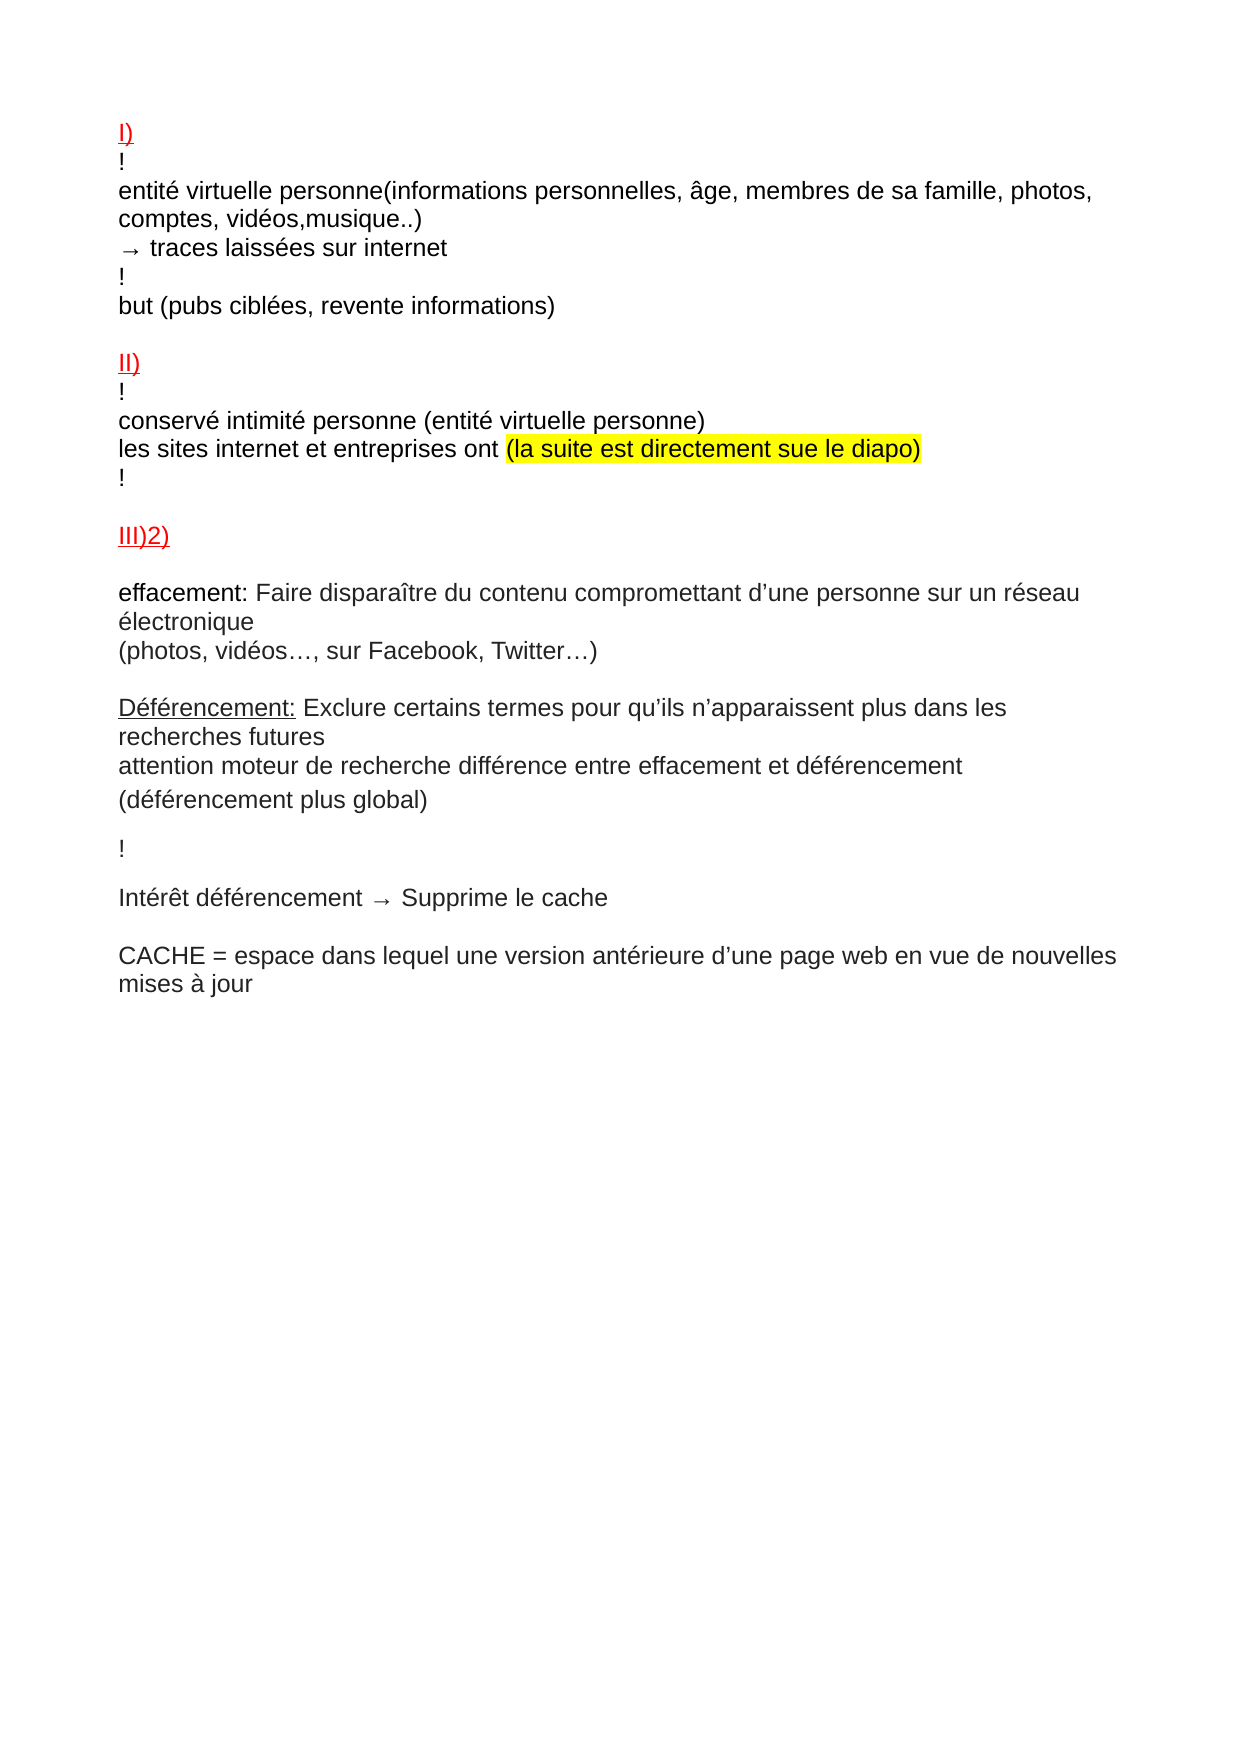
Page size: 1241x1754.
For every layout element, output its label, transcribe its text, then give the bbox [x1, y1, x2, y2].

text conservé intimité personne (entité virtuelle personne) [118, 406, 1122, 434]
text les sites internet et entreprises ont (la suite est directement sue le diapo) [118, 434, 1122, 463]
text I) [118, 118, 1122, 147]
text effacement: Faire disparaître du contenu compromettant d’une personne sur un réseau électronique [118, 578, 1122, 636]
text attention moteur de recherche différence entre effacement et déférencement (déférencement plus global) [118, 751, 1122, 814]
text ! [118, 147, 1122, 176]
text ! [118, 834, 1122, 863]
text ! [118, 463, 1122, 492]
text entité virtuelle personne(informations personnelles, âge, membres de sa famille, photos, comptes, vidéos,musique..) [118, 176, 1122, 233]
text CACHE = espace dans lequel une version antérieure d’une page web en vue de nouvelles mises à jour [118, 941, 1122, 998]
text III)2) [118, 521, 1122, 549]
text (photos, vidéos…, sur Facebook, Twitter…) [118, 636, 1122, 664]
text Intérêt déférencement → Supprime le cache [118, 883, 1122, 912]
text → traces laissées sur internet [118, 233, 1122, 262]
text ! [118, 262, 1122, 291]
text Déférencement: Exclure certains termes pour qu’ils n’apparaissent plus dans les recherches futures [118, 693, 1122, 751]
text II) [118, 348, 1122, 377]
text but (pubs ciblées, revente informations) [118, 291, 1122, 319]
text ! [118, 377, 1122, 406]
